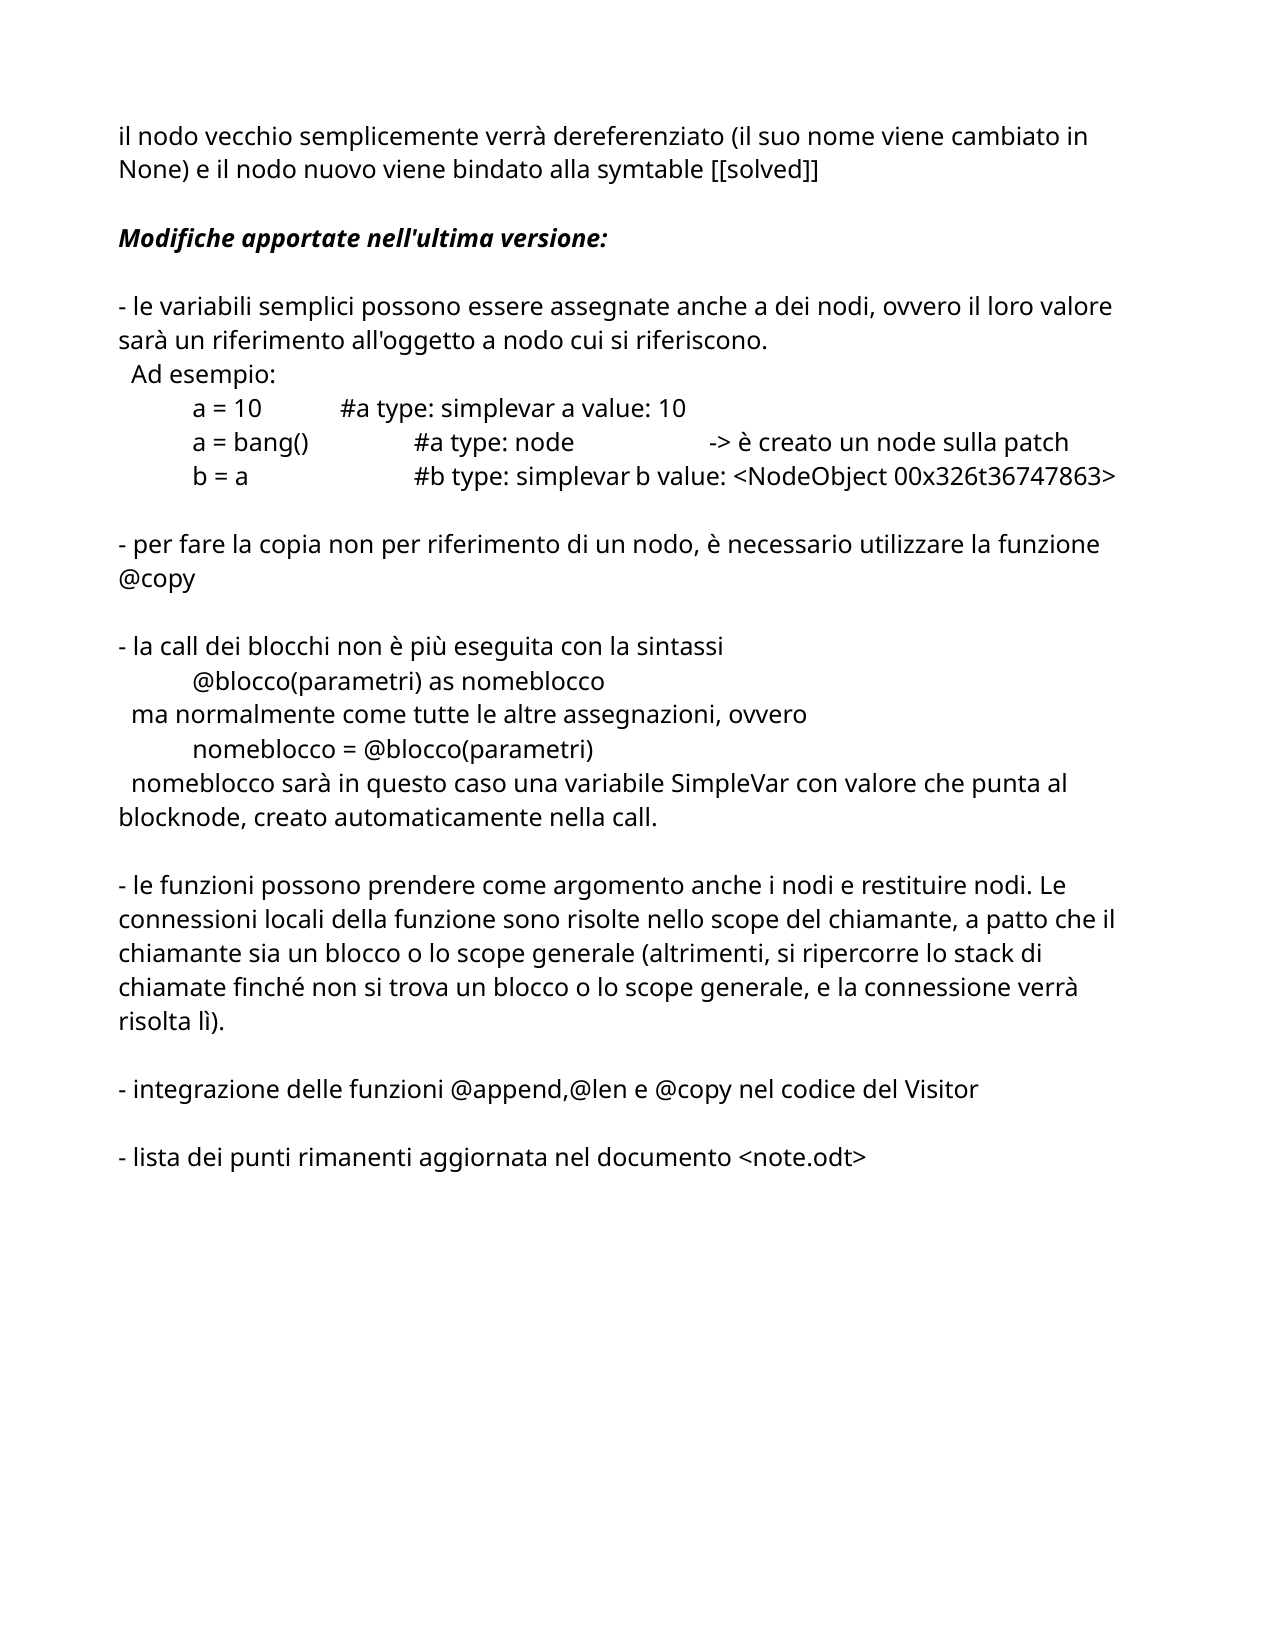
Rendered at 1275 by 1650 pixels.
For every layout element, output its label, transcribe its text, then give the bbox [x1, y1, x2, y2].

text a = bang() #a type: node -> è creato un node sulla patch [118, 425, 1157, 459]
text Modifiche apportate nell'ultima versione: [118, 220, 1157, 254]
text Ad esempio: [118, 357, 1157, 391]
text @blocco(parametri) as nomeblocco [118, 663, 1157, 697]
text a = 10 #a type: simplevar a value: 10 [118, 391, 1157, 425]
text - le variabili semplici possono essere assegnate anche a dei nodi, ovvero il loro valore sarà un riferimento all'oggetto a nodo cui si riferiscono. [118, 288, 1157, 357]
text - integrazione delle funzioni @append,@len e @copy nel codice del Visitor [118, 1072, 1157, 1106]
text - la call dei blocchi non è più eseguita con la sintassi [118, 629, 1157, 663]
text - lista dei punti rimanenti aggiornata nel documento <note.odt> [118, 1140, 1157, 1174]
text - per fare la copia non per riferimento di un nodo, è necessario utilizzare la funzione @copy [118, 527, 1157, 595]
text - le funzioni possono prendere come argomento anche i nodi e restituire nodi. Le connessioni locali della funzione sono risolte nello scope del chiamante, a patto che il chiamante sia un blocco o lo scope generale (altrimenti, si ripercorre lo stack di chiamate finché non si trova un blocco o lo scope generale, e la connessione verrà risolta lì). [118, 867, 1157, 1038]
text il nodo vecchio semplicemente verrà dereferenziato (il suo nome viene cambiato in None) e il nodo nuovo viene bindato alla symtable [[solved]] [118, 118, 1157, 186]
text ma normalmente come tutte le altre assegnazioni, ovvero [118, 697, 1157, 731]
text b = a #b type: simplevar b value: <NodeObject 00x326t36747863> [118, 459, 1157, 493]
text nomeblocco = @blocco(parametri) [118, 731, 1157, 765]
text nomeblocco sarà in questo caso una variabile SimpleVar con valore che punta al blocknode, creato automaticamente nella call. [118, 765, 1157, 833]
